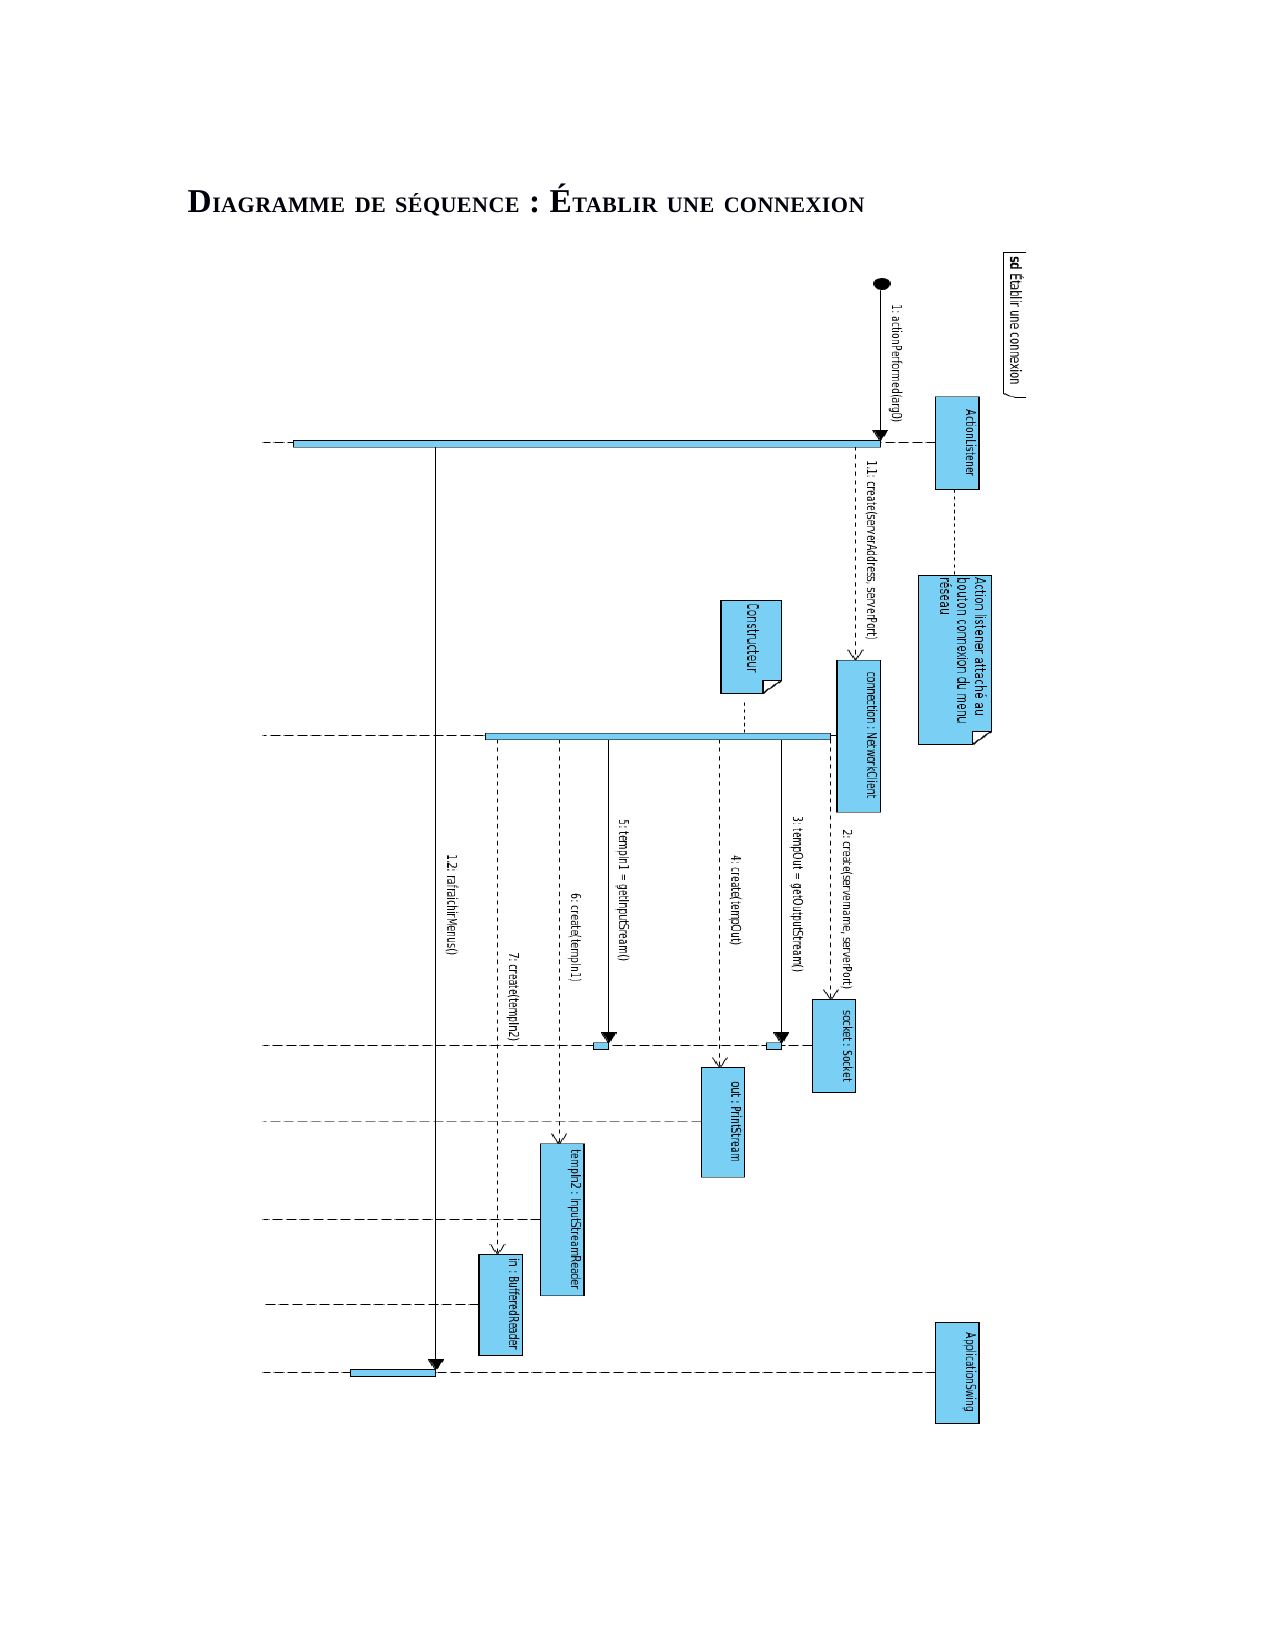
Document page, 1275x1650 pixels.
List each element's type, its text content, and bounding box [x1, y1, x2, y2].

subtitle Diagramme de séquence : Établir une connexion [187, 181, 1087, 219]
picture [248, 252, 1027, 1430]
